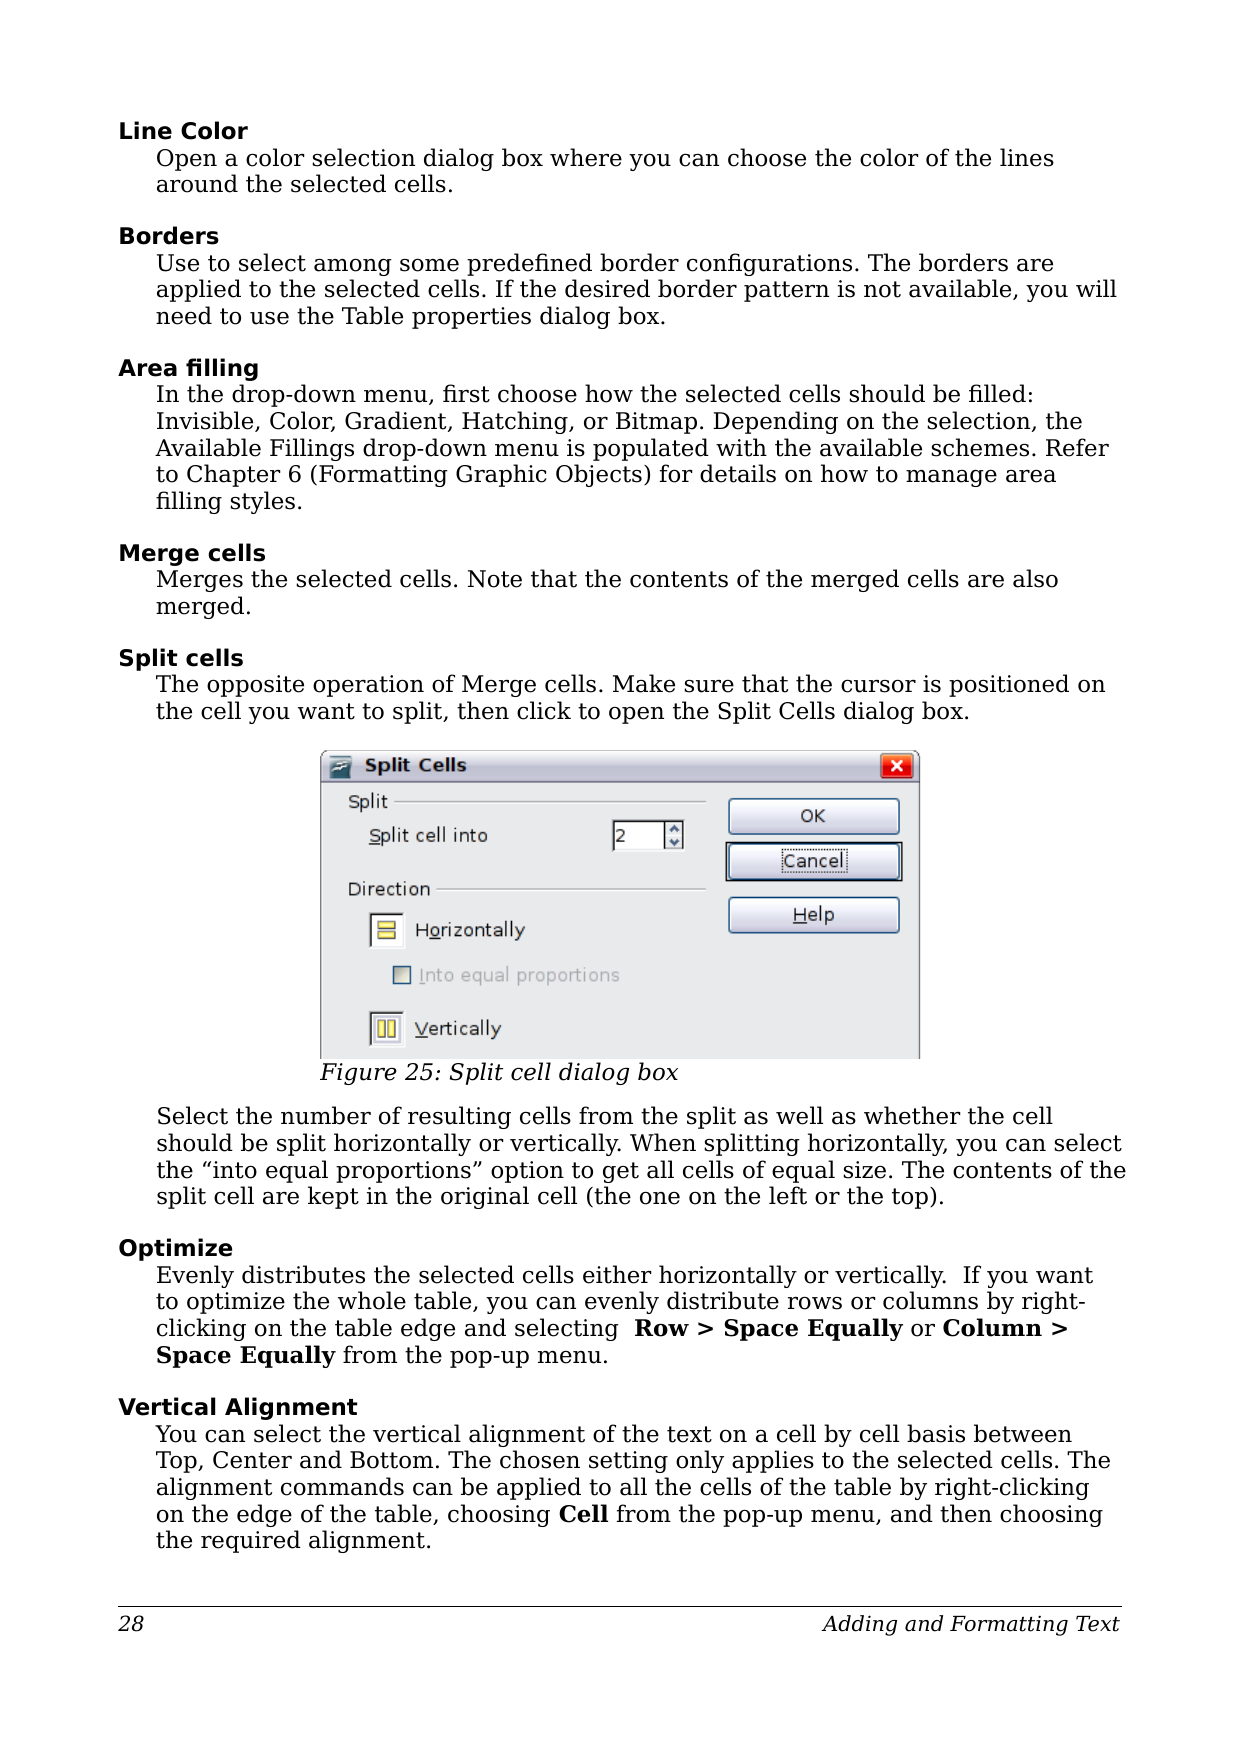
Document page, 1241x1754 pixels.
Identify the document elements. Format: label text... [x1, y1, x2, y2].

text Open a color selection dialog box where you can choose the color of the lines around the selected cells. [156, 145, 1122, 198]
text Merge cells [118, 540, 1122, 566]
text Vertical Alignment [118, 1394, 1122, 1421]
text In the drop-down menu, first choose how the selected cells should be filled: Invisible, Color, Gradient, Hatching, or Bitmap. Depending on the selection, the Available Fillings drop-down menu is populated with the available schemes. Refer to Chapter 6 (Formatting Graphic Objects) for details on how to manage area filling styles. [156, 381, 1122, 515]
text Select the number of resulting cells from the split as well as whether the cell should be split horizontally or vertically. When splitting horizontally, you can select the “into equal proportions” option to get all cells of equal size. The contents of the split cell are kept in the original cell (the one on the left or the top). [156, 1103, 1134, 1210]
text Merges the selected cells. Note that the contents of the merged cells are also merged. [156, 566, 1122, 620]
text Optimize [118, 1235, 1122, 1262]
text You can select the vertical alignment of the text on a cell by cell basis between Top, Center and Bottom. The chosen setting only applies to the selected cells. The alignment commands can be applied to all the cells of the table by right-clicking on the edge of the table, choosing Cell from the pop-up menu, and then choosing the required alignment. [156, 1421, 1122, 1554]
text Borders [118, 223, 1122, 250]
text Area filling [118, 355, 1122, 381]
text Figure 25: Split cell dialog box [320, 1059, 920, 1085]
picture [320, 750, 921, 1059]
text The opposite operation of Merge cells. Make sure that the cursor is positioned on the cell you want to split, then click to open the Split Cells dialog box. [156, 671, 1122, 725]
text Split cells [118, 645, 1122, 671]
text Line Color [118, 118, 1122, 145]
text Evenly distributes the selected cells either horizontally or vertically. If you want to optimize the whole table, you can evenly distribute rows or columns by right-clicking on the table edge and selecting Row > Space Equally or Column > Space Equally from the pop-up menu. [156, 1262, 1122, 1369]
text Use to select among some predefined border configurations. The borders are applied to the selected cells. If the desired border pattern is not available, you will need to use the Table properties dialog box. [156, 250, 1122, 330]
